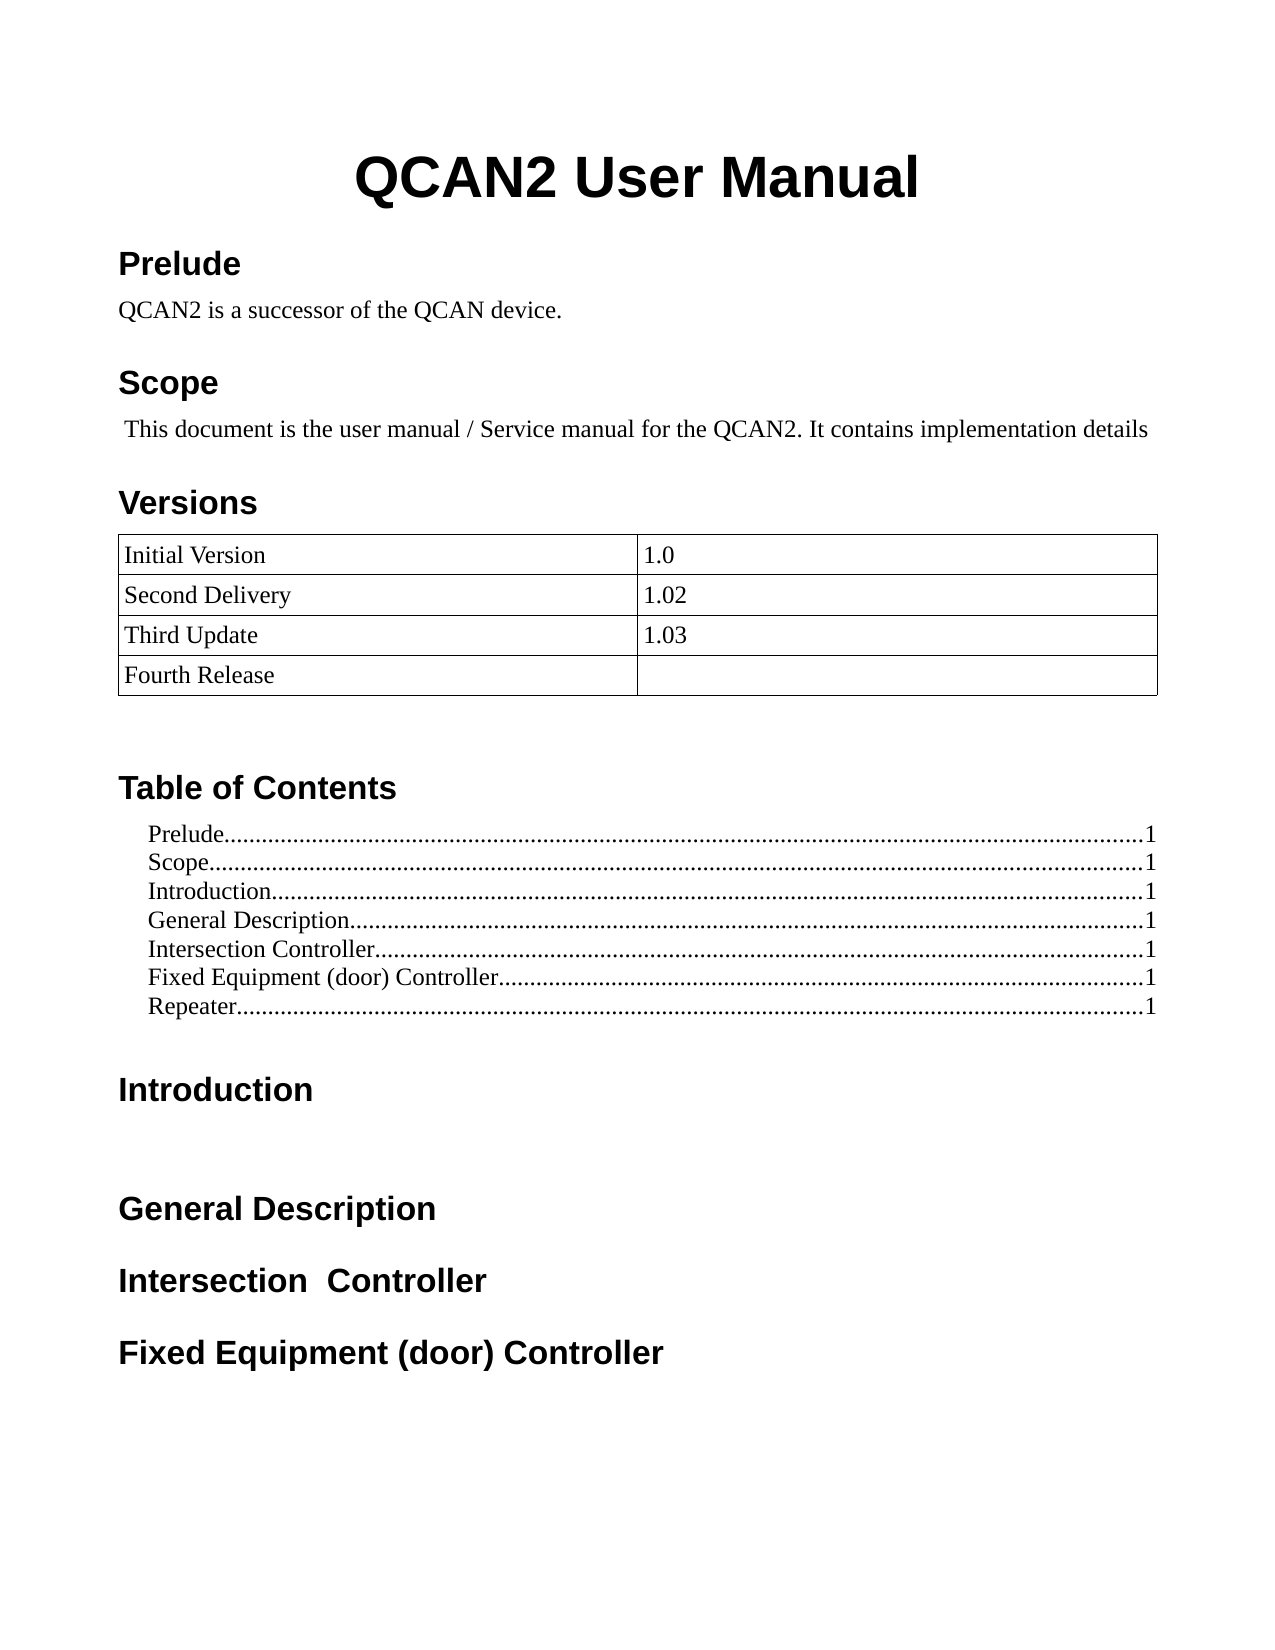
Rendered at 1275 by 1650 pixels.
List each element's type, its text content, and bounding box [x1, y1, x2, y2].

subtitle Introduction [118, 1069, 1157, 1108]
table_header 1.0 [638, 535, 1157, 574]
table_cell 1.02 [638, 575, 1157, 614]
table_cell Third Update [119, 616, 637, 655]
text Introduction 1 [148, 876, 1157, 905]
text Scope 1 [148, 847, 1157, 876]
text This document is the user manual / Service manual for the QCAN2. It contains implementation details [118, 414, 1157, 443]
text Fixed Equipment (door) Controller 1 [148, 962, 1157, 991]
text Prelude 1 [148, 819, 1157, 847]
subtitle Fixed Equipment (door) Controller [118, 1333, 1157, 1372]
subtitle Prelude [118, 243, 1157, 282]
subtitle General Description [118, 1189, 1157, 1228]
table_cell [638, 656, 1157, 695]
title QCAN2 User Manual [118, 143, 1157, 210]
text Repeater 1 [148, 991, 1157, 1020]
table_cell 1.03 [638, 616, 1157, 655]
subtitle Intersection Controller [118, 1261, 1157, 1300]
subtitle Table of Contents [118, 768, 1157, 806]
subtitle Scope [118, 363, 1157, 402]
text QCAN2 is a successor of the QCAN device. [118, 295, 1157, 323]
table_cell Fourth Release [119, 656, 637, 695]
subtitle Versions [118, 483, 1157, 521]
table_header Initial Version [119, 535, 637, 574]
text Intersection Controller 1 [148, 934, 1157, 962]
text General Description 1 [148, 905, 1157, 934]
table_cell Second Delivery [119, 575, 637, 614]
